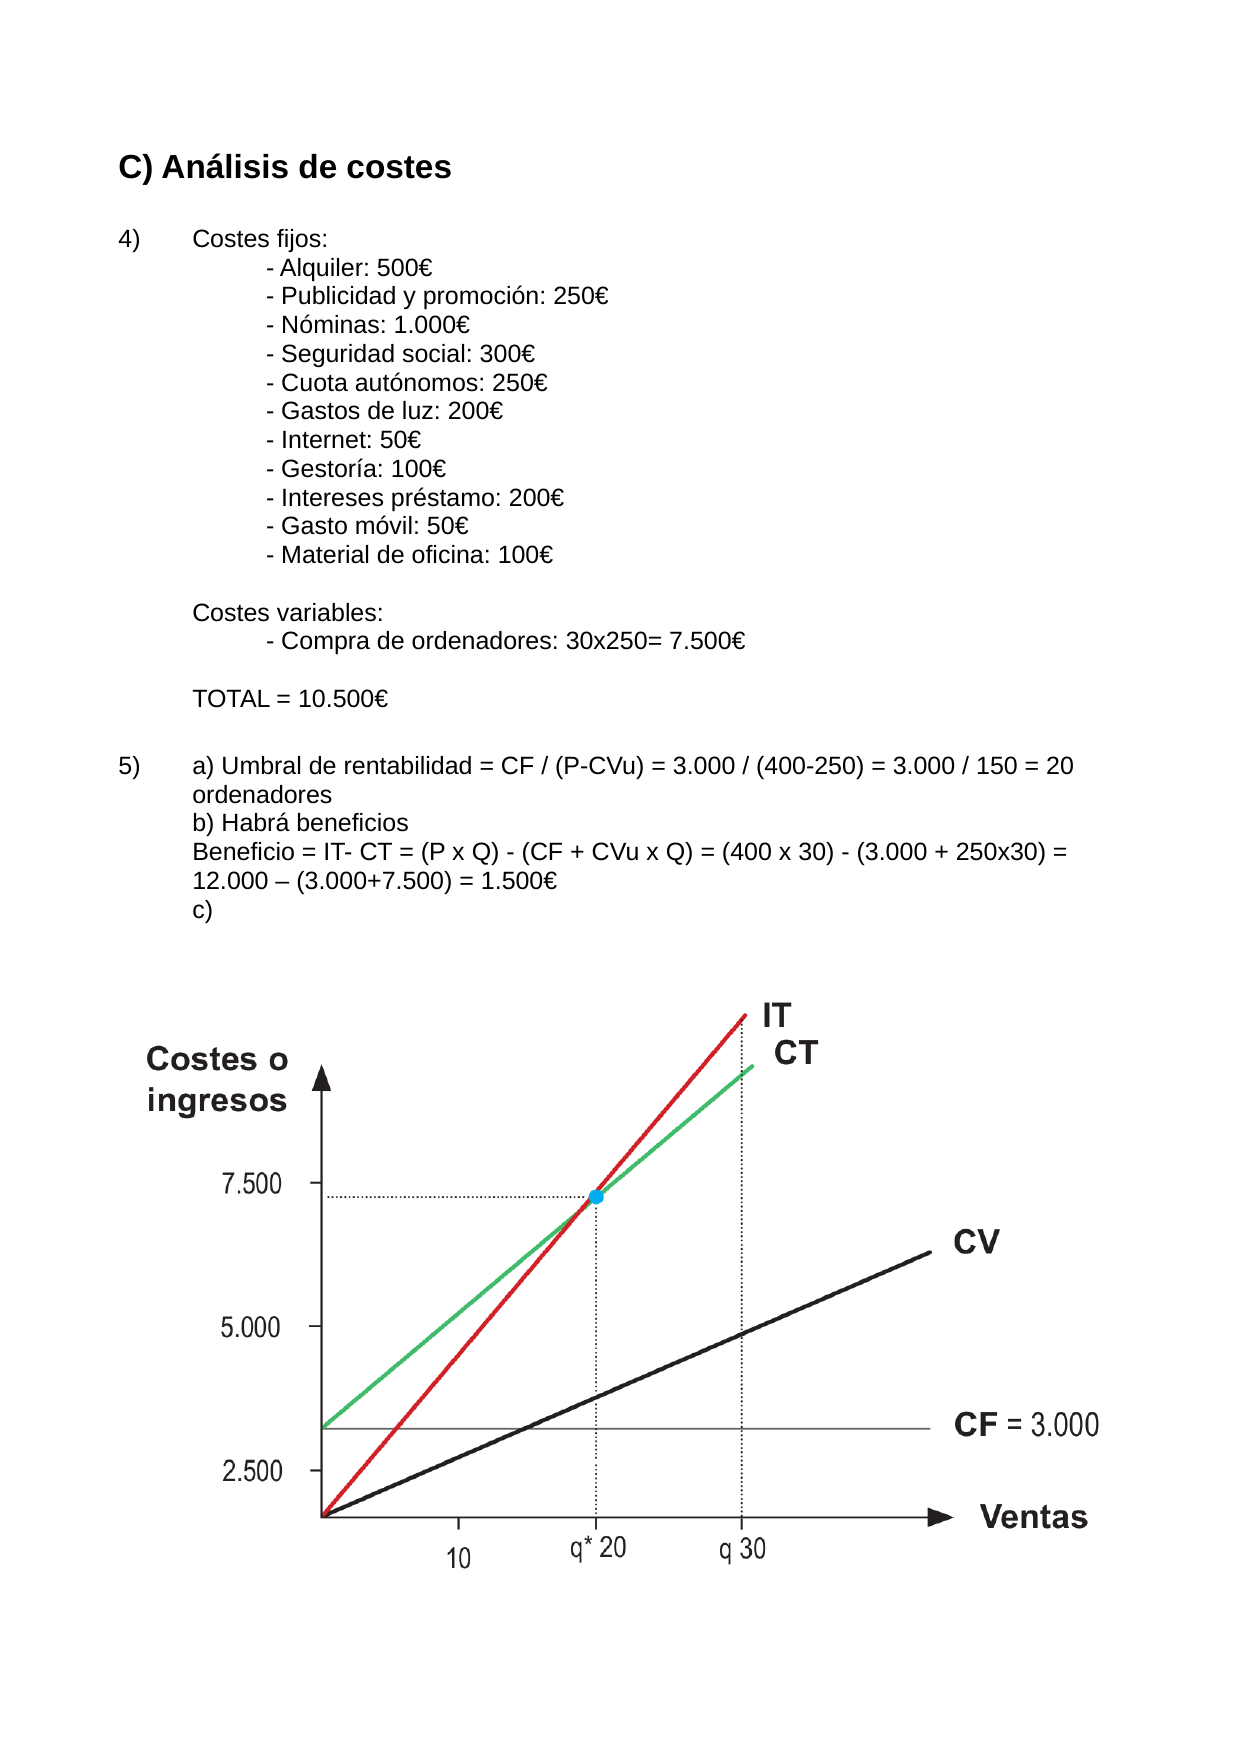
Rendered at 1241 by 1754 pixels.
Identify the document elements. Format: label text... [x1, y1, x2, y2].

text Costes variables: [118, 597, 1122, 626]
text - Intereses préstamo: 200€ [118, 482, 1122, 511]
text - Gasto móvil: 50€ [118, 511, 1122, 540]
text - Cuota autónomos: 250€ [118, 367, 1122, 396]
text - Publicidad y promoción: 250€ [118, 281, 1122, 310]
text - Compra de ordenadores: 30x250= 7.500€ [118, 626, 1122, 655]
text - Internet: 50€ [118, 425, 1122, 454]
picture [118, 952, 1123, 1606]
text - Gestoría: 100€ [118, 454, 1122, 482]
text Beneficio = IT- CT = (P x Q) - (CF + CVu x Q) = (400 x 30) - (3.000 + 250x30) = 12.000 – (3.000+7.500) = 1.500€ [118, 837, 1122, 895]
text - Alquiler: 500€ [118, 252, 1122, 281]
text - Seguridad social: 300€ [118, 339, 1122, 367]
text C) Análisis de costes [118, 147, 1122, 185]
text - Material de oficina: 100€ [118, 540, 1122, 569]
text - Nóminas: 1.000€ [118, 310, 1122, 339]
text TOTAL = 10.500€ [118, 684, 1122, 712]
text 5) a) Umbral de rentabilidad = CF / (P-CVu) = 3.000 / (400-250) = 3.000 / 150 = 20 ordenadores [118, 751, 1122, 808]
text 4) Costes fijos: [118, 224, 1122, 252]
text b) Habrá beneficios [118, 808, 1122, 837]
text - Gastos de luz: 200€ [118, 396, 1122, 425]
text c) [118, 895, 1122, 923]
